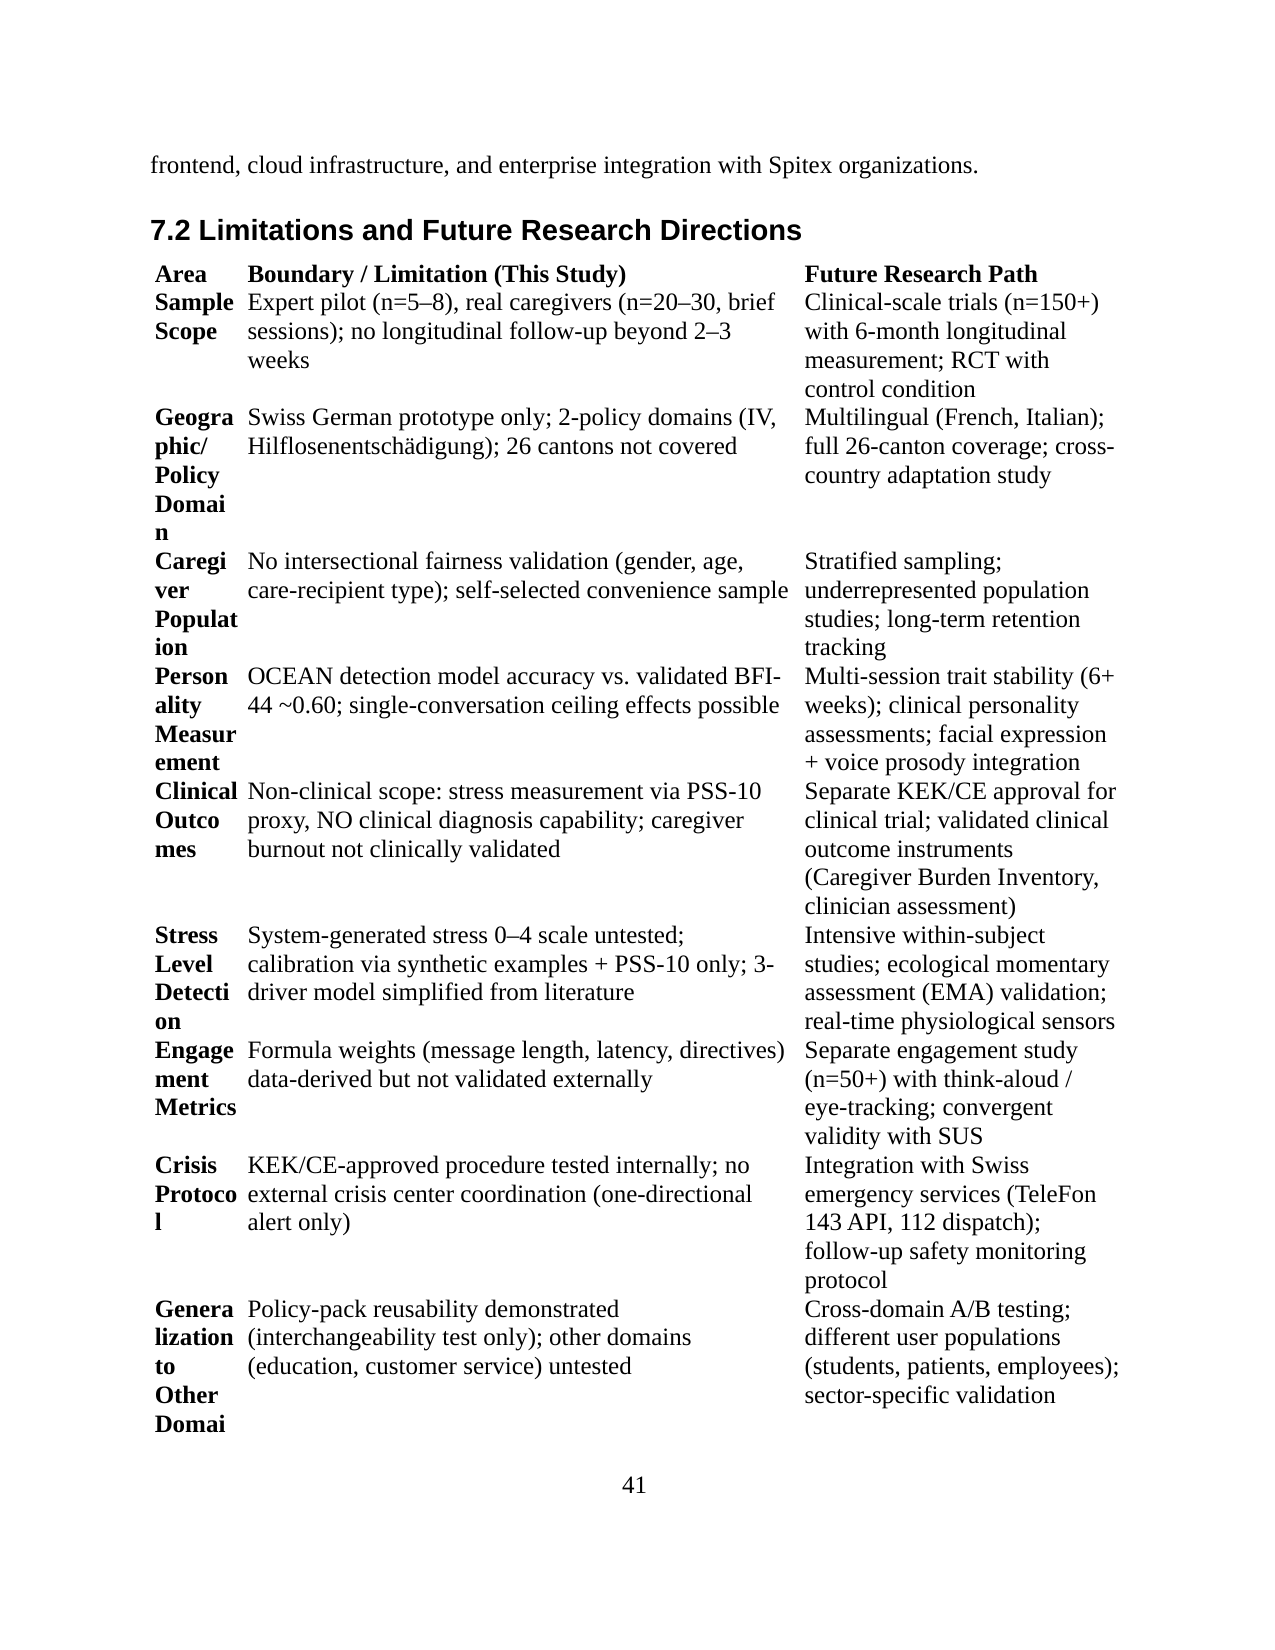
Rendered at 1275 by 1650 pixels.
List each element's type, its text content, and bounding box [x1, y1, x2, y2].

table_cell Cross-domain A/B testing; different user populations (students, patients, employees); sector-specific validation [800, 1294, 1125, 1437]
table_cell Expert pilot (n=5–8), real caregivers (n=20–30, brief sessions); no longitudinal follow-up beyond 2–3 weeks [243, 288, 800, 402]
table_cell Stress Level Detection [150, 920, 243, 1035]
table_header Boundary / Limitation (This Study) [243, 259, 800, 287]
table_cell Swiss German prototype only; 2-policy domains (IV, Hilflosenentschädigung); 26 cantons not covered [243, 403, 800, 546]
table_cell System-generated stress 0–4 scale untested; calibration via synthetic examples + PSS-10 only; 3-driver model simplified from literature [243, 920, 800, 1035]
text frontend, cloud infrastructure, and enterprise integration with Spitex organizations. [150, 150, 1125, 179]
table_cell Clinical Outcomes [150, 776, 243, 920]
table_cell Engagement Metrics [150, 1035, 243, 1150]
table_cell Personality Measurement [150, 661, 243, 776]
table_cell Crisis Protocol [150, 1150, 243, 1294]
table_header Future Research Path [800, 259, 1125, 287]
table_cell Policy-pack reusability demonstrated (interchangeability test only); other domains (education, customer service) untested [243, 1294, 800, 1437]
table_cell Generalization to Other Domai [150, 1294, 243, 1437]
subtitle 7.2 Limitations and Future Research Directions [150, 213, 1125, 246]
table_header Area [150, 259, 243, 287]
table_cell Clinical-scale trials (n=150+) with 6-month longitudinal measurement; RCT with control condition [800, 288, 1125, 402]
table_cell Caregiver Population [150, 546, 243, 661]
table_cell Separate KEK/CE approval for clinical trial; validated clinical outcome instruments (Caregiver Burden Inventory, clinician assessment) [800, 776, 1125, 920]
table_cell OCEAN detection model accuracy vs. validated BFI-44 ~0.60; single-conversation ceiling effects possible [243, 661, 800, 776]
table_cell Sample Scope [150, 288, 243, 402]
table_cell Geographic/Policy Domain [150, 403, 243, 546]
table_cell Intensive within-subject studies; ecological momentary assessment (EMA) validation; real-time physiological sensors [800, 920, 1125, 1035]
table_cell Integration with Swiss emergency services (TeleFon 143 API, 112 dispatch); follow-up safety monitoring protocol [800, 1150, 1125, 1294]
table_cell Non-clinical scope: stress measurement via PSS-10 proxy, NO clinical diagnosis capability; caregiver burnout not clinically validated [243, 776, 800, 920]
table_cell Multi-session trait stability (6+ weeks); clinical personality assessments; facial expression + voice prosody integration [800, 661, 1125, 776]
table_cell KEK/CE-approved procedure tested internally; no external crisis center coordination (one-directional alert only) [243, 1150, 800, 1294]
table_cell Stratified sampling; underrepresented population studies; long-term retention tracking [800, 546, 1125, 661]
table_cell Multilingual (French, Italian); full 26-canton coverage; cross-country adaptation study [800, 403, 1125, 546]
table_cell No intersectional fairness validation (gender, age, care-recipient type); self-selected convenience sample [243, 546, 800, 661]
table_cell Separate engagement study (n=50+) with think-aloud / eye-tracking; convergent validity with SUS [800, 1035, 1125, 1150]
table_cell Formula weights (message length, latency, directives) data-derived but not validated externally [243, 1035, 800, 1150]
